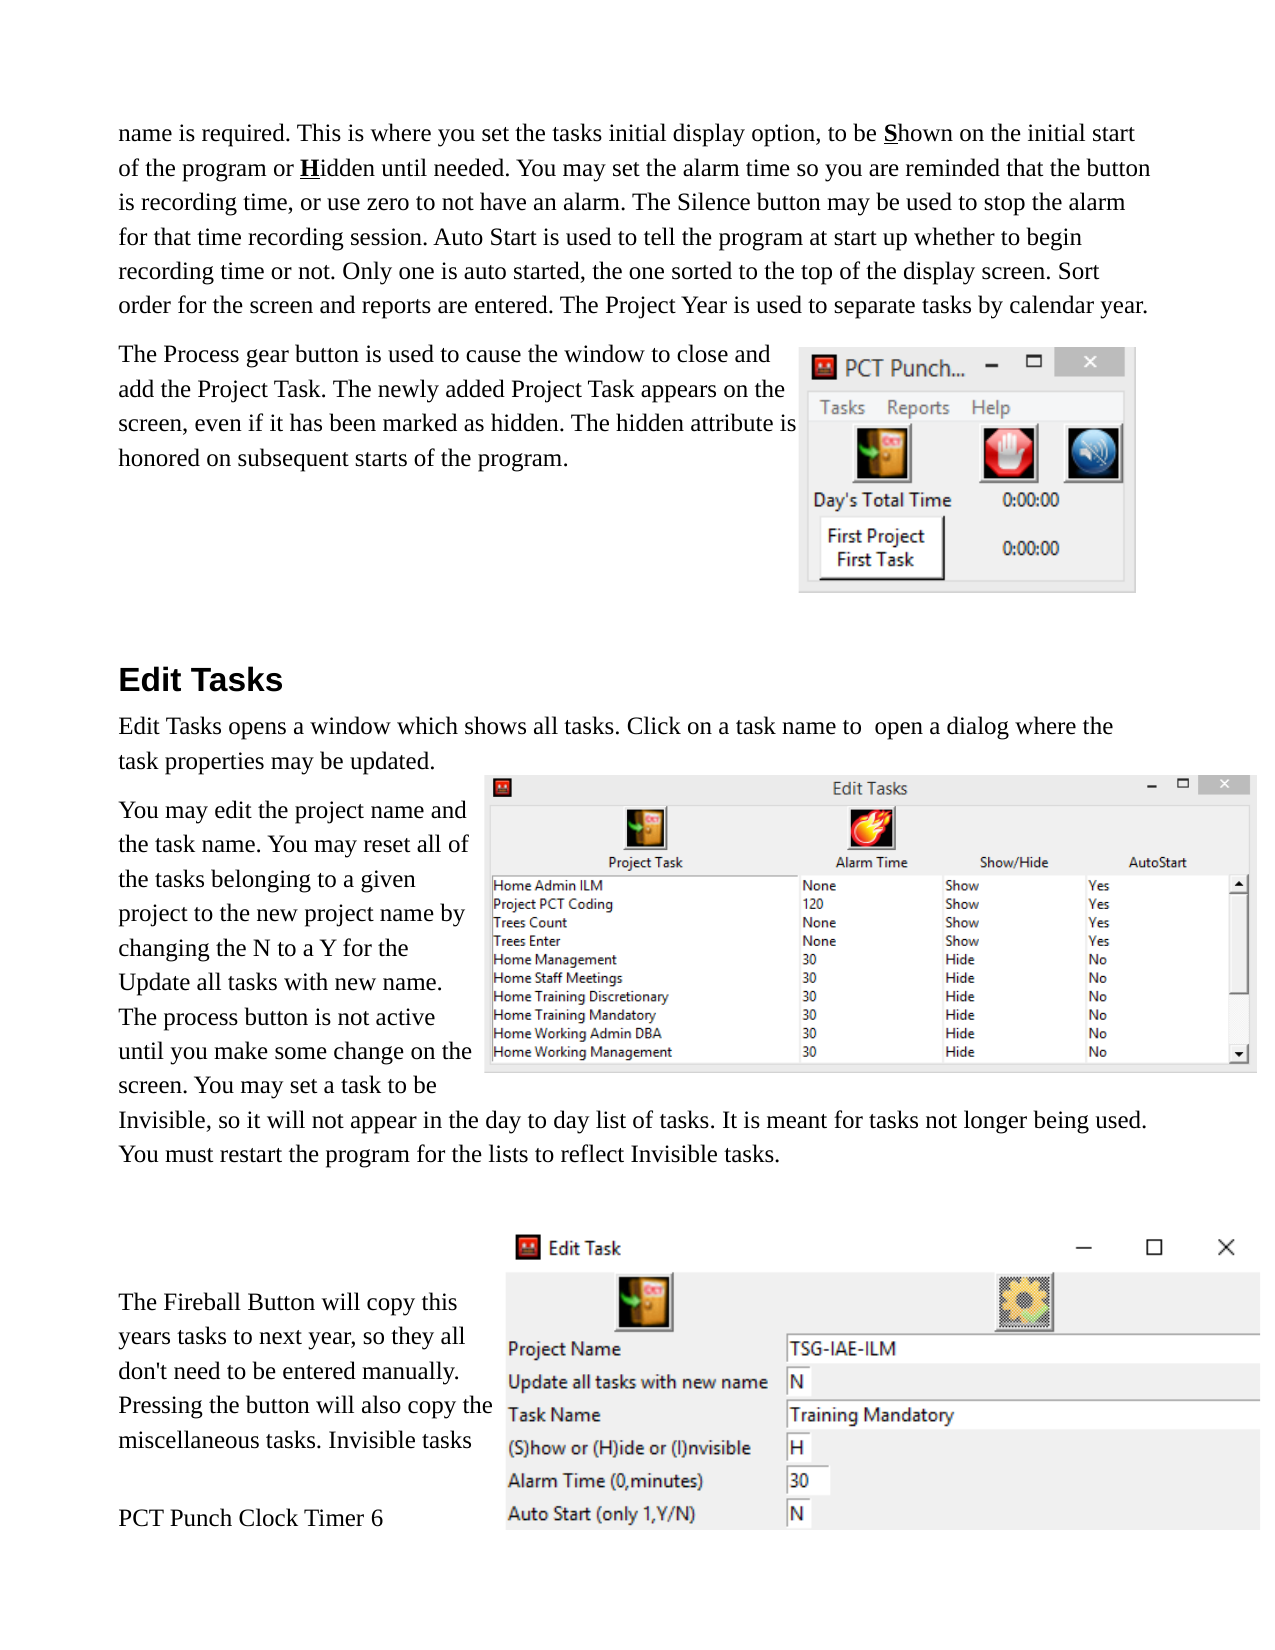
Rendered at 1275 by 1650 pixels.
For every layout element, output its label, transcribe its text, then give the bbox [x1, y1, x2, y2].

text Edit Tasks opens a window which shows all tasks. Click on a task name to open a dialog where the task properties may be updated. [118, 711, 1157, 774]
text The Process gear button is used to cause the window to close and add the Project Task. The newly added Project Task appears on the screen, even if it has been marked as hidden. The hidden attribute is honored on subsequent starts of the program. [118, 339, 1157, 472]
text You may edit the project name and the task name. You may reset all of the tasks belonging to a given project to the new project name by changing the N to a Y for the Update all tasks with new name. The process button is not active until you make some change on the screen. You may set a task to be Invisible, so it will not appear in the day to day list of tasks. It is meant for tasks not longer being used. You must restart the program for the lists to reflect Invisible tasks. [118, 795, 1157, 1168]
subtitle Edit Tasks [118, 660, 1157, 699]
picture [505, 1227, 1261, 1530]
text The Fireball Button will copy this years tasks to next year, so they all don't need to be entered manually. Pressing the button will also copy the miscellaneous tasks. Invisible tasks [118, 1287, 505, 1453]
picture [798, 347, 1136, 593]
picture [484, 775, 1257, 1073]
text name is required. This is where you set the tasks initial display option, to be Shown on the initial start of the program or Hidden until needed. You may set the alarm time so you are reminded that the button is recording time, or use zero to not have an alarm. The Silence button may be used to stop the alarm for that time recording session. Auto Start is used to tell the program at start up whether to begin recording time or not. Only one is auto started, the one sorted to the top of the display screen. Sort order for the screen and reports are entered. The Project Year is used to separate tasks by calendar year. [118, 118, 1157, 319]
